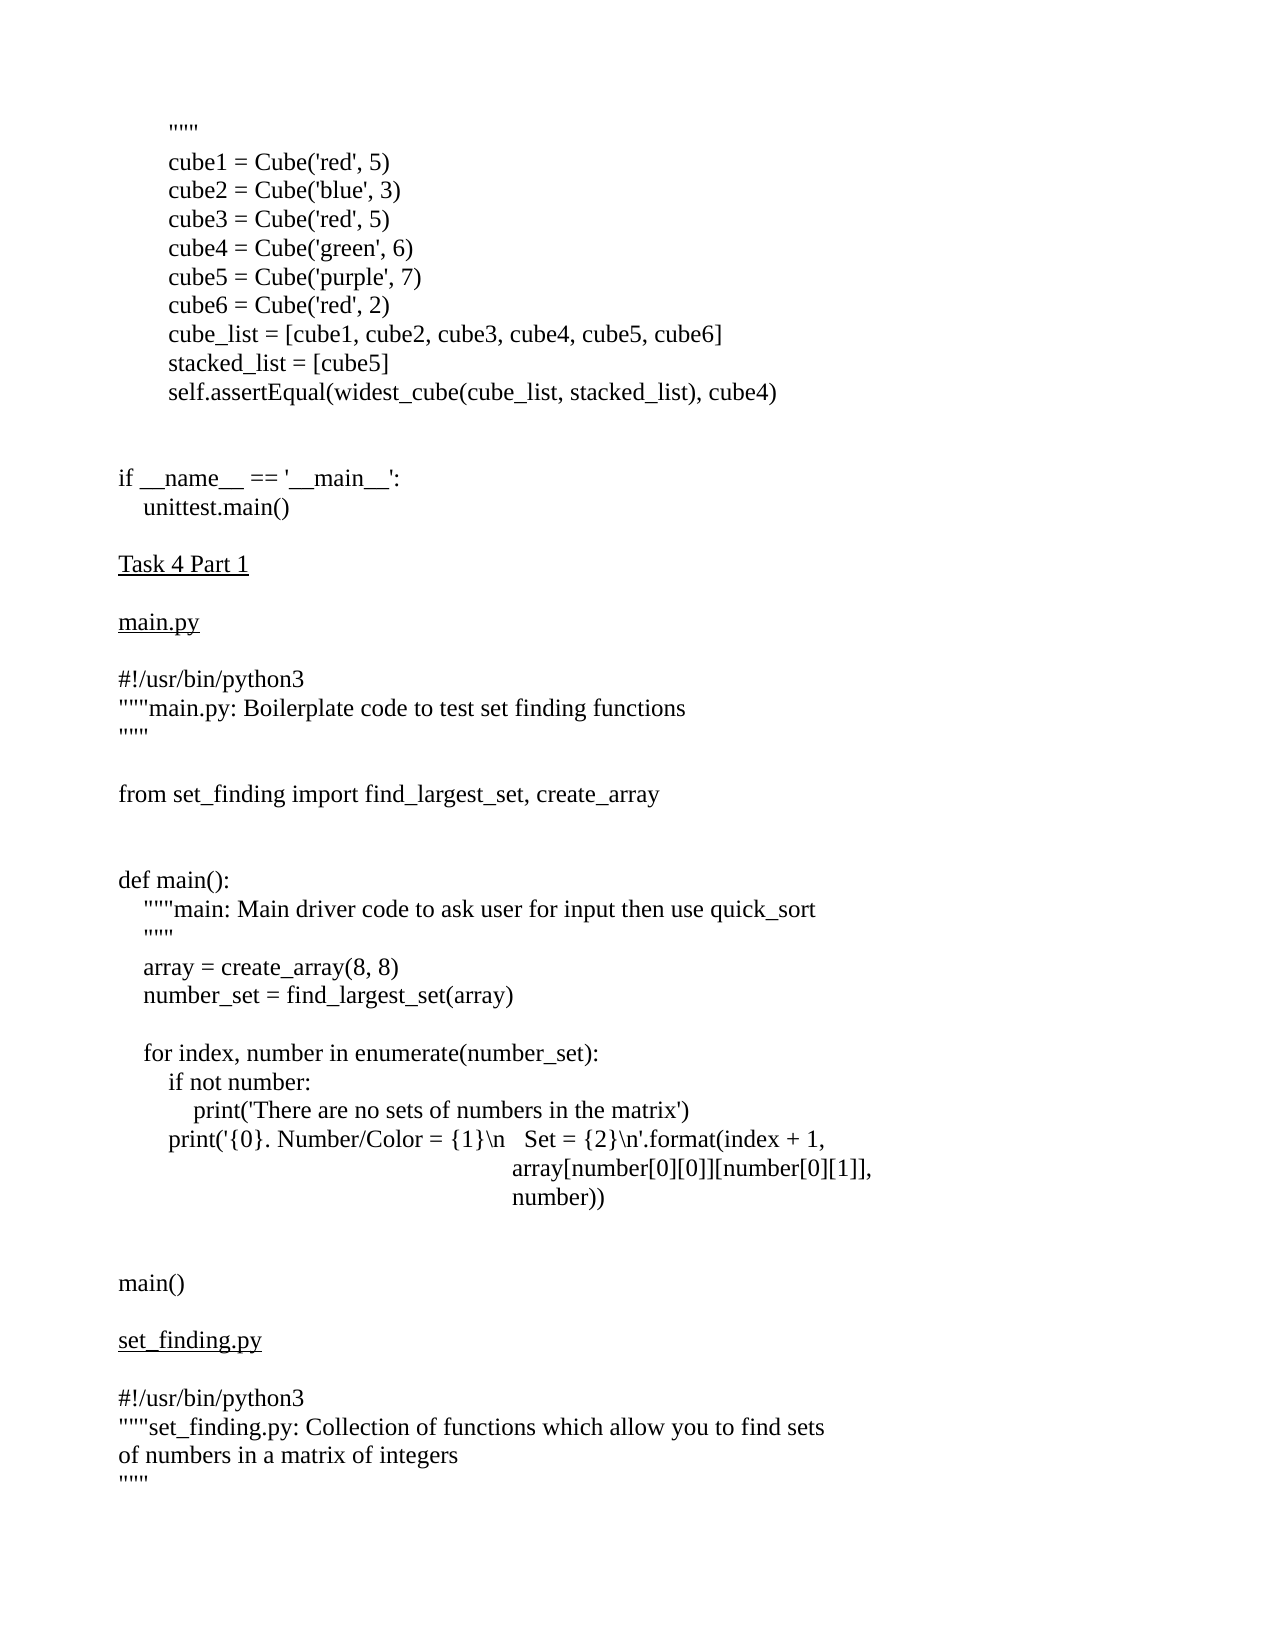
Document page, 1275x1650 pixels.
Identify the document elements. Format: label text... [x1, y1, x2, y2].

text self.assertEqual(widest_cube(cube_list, stacked_list), cube4) [118, 377, 1157, 406]
text cube1 = Cube('red', 5) [118, 147, 1157, 176]
text """ [118, 118, 1157, 147]
text print('There are no sets of numbers in the matrix') [118, 1096, 1157, 1124]
text cube3 = Cube('red', 5) [118, 204, 1157, 233]
text cube4 = Cube('green', 6) [118, 233, 1157, 262]
text cube2 = Cube('blue', 3) [118, 176, 1157, 204]
text def main(): [118, 866, 1157, 894]
text stacked_list = [cube5] [118, 348, 1157, 377]
text """main: Main driver code to ask user for input then use quick_sort [118, 894, 1157, 923]
text cube_list = [cube1, cube2, cube3, cube4, cube5, cube6] [118, 319, 1157, 348]
text """set_finding.py: Collection of functions which allow you to find sets [118, 1412, 1157, 1441]
text Task 4 Part 1 [118, 549, 1157, 578]
text #!/usr/bin/python3 [118, 1383, 1157, 1412]
text set_finding.py [118, 1326, 1157, 1354]
text cube6 = Cube('red', 2) [118, 291, 1157, 319]
text """ [118, 923, 1157, 952]
text unittest.main() [118, 492, 1157, 521]
text of numbers in a matrix of integers [118, 1441, 1157, 1469]
text """ [118, 1469, 1157, 1498]
text for index, number in enumerate(number_set): [118, 1038, 1157, 1067]
text array = create_array(8, 8) [118, 952, 1157, 981]
text """ [118, 722, 1157, 751]
text print('{0}. Number/Color = {1}\n Set = {2}\n'.format(index + 1, [118, 1124, 1157, 1153]
text if not number: [118, 1067, 1157, 1096]
text if __name__ == '__main__': [118, 463, 1157, 492]
text main.py [118, 607, 1157, 636]
text array[number[0][0]][number[0][1]], [118, 1153, 1157, 1182]
text number_set = find_largest_set(array) [118, 981, 1157, 1009]
text cube5 = Cube('purple', 7) [118, 262, 1157, 291]
text main() [118, 1268, 1157, 1297]
text #!/usr/bin/python3 [118, 664, 1157, 693]
text from set_finding import find_largest_set, create_array [118, 779, 1157, 808]
text number)) [118, 1182, 1157, 1211]
text """main.py: Boilerplate code to test set finding functions [118, 693, 1157, 722]
